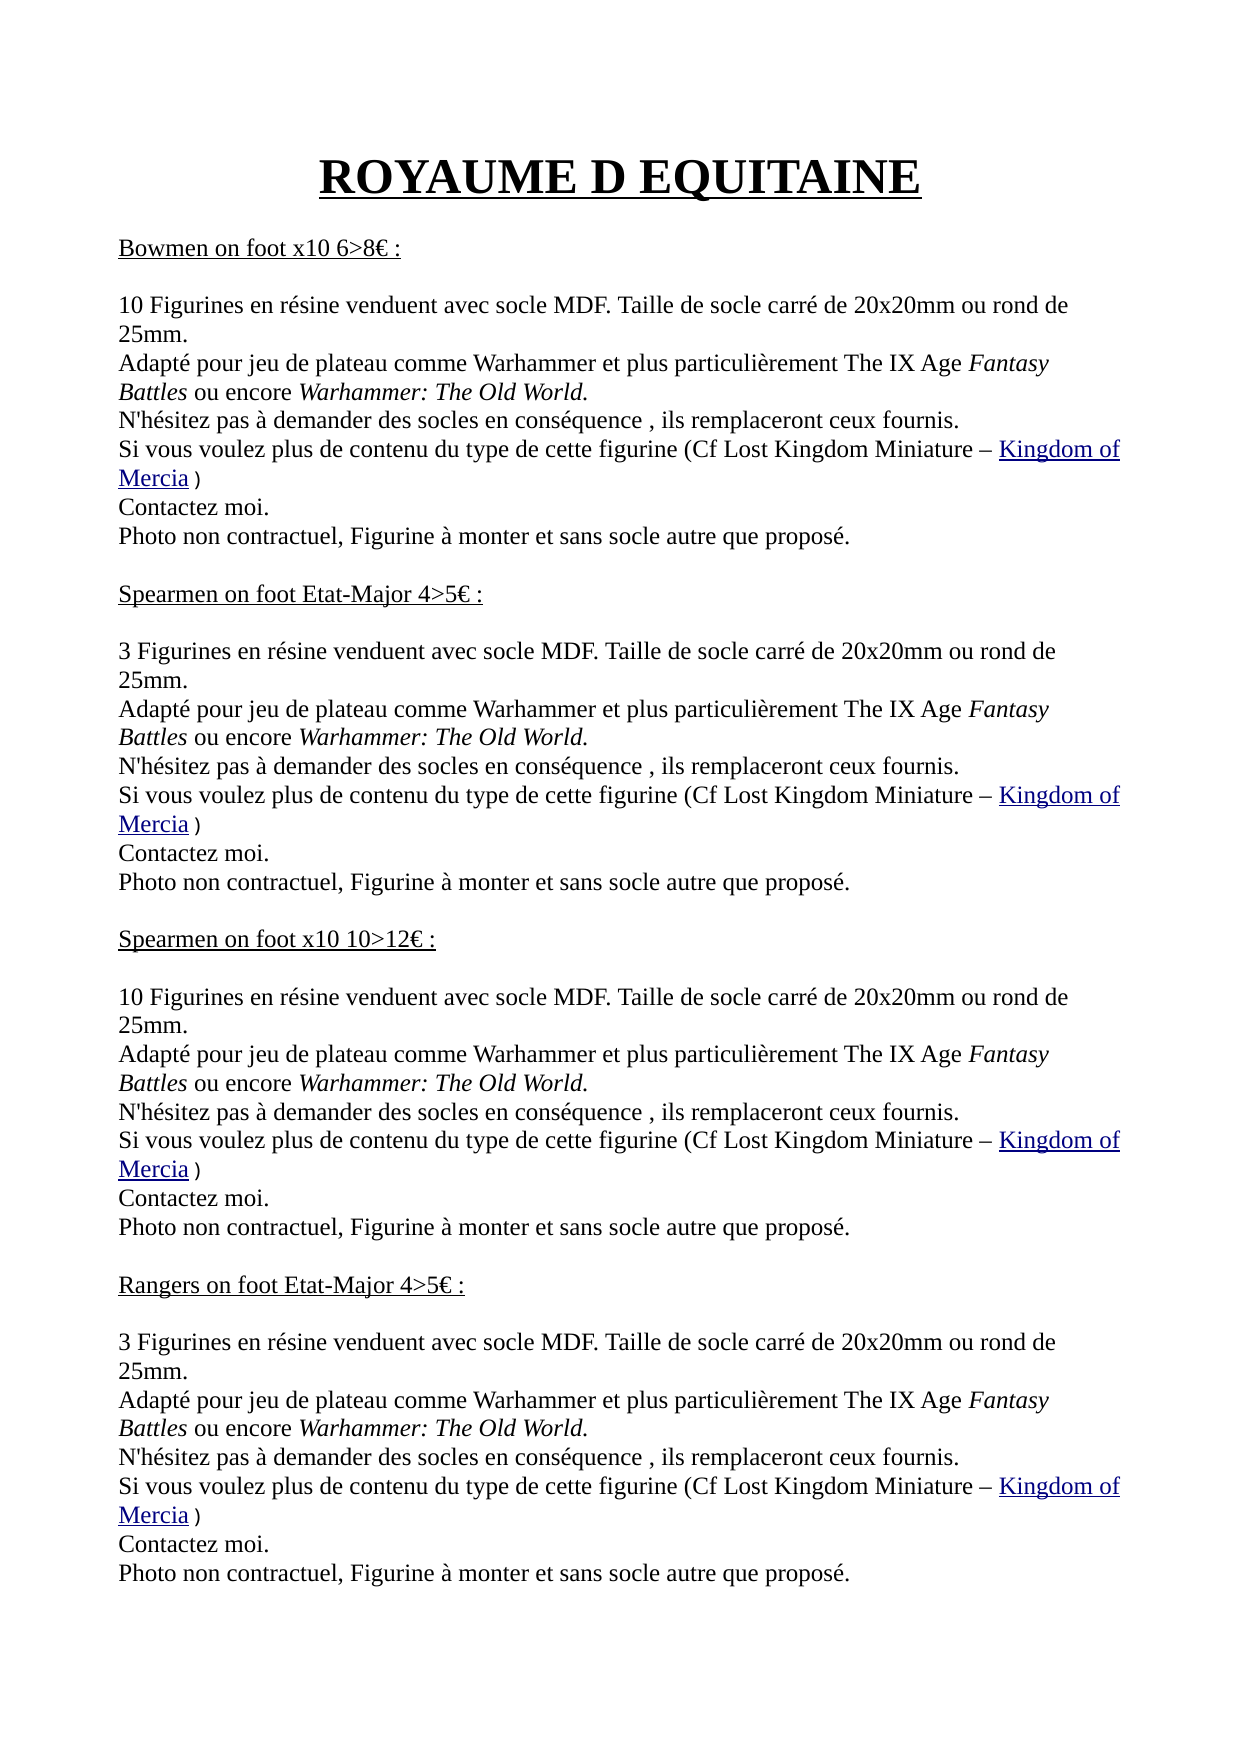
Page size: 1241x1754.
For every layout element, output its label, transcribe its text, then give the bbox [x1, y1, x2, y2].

text 10 Figurines en résine venduent avec socle MDF. Taille de socle carré de 20x20mm ou rond de 25mm. Adapté pour jeu de plateau comme Warhammer et plus particulièrement The IX Age Fantasy Battles ou encore Warhammer: The Old World. [118, 291, 1122, 406]
text N'hésitez pas à demander des socles en conséquence , ils remplaceront ceux fournis. Si vous voulez plus de contenu du type de cette figurine (Cf Lost Kingdom Miniature – Kingdom of Mercia ) [118, 1097, 1122, 1183]
text Spearmen on foot x10 10>12€ : [118, 924, 1122, 953]
text Photo non contractuel, Figurine à monter et sans socle autre que proposé. [118, 1212, 1122, 1241]
text 3 Figurines en résine venduent avec socle MDF. Taille de socle carré de 20x20mm ou rond de 25mm. Adapté pour jeu de plateau comme Warhammer et plus particulièrement The IX Age Fantasy Battles ou encore Warhammer: The Old World. [118, 636, 1122, 751]
text 10 Figurines en résine venduent avec socle MDF. Taille de socle carré de 20x20mm ou rond de 25mm. Adapté pour jeu de plateau comme Warhammer et plus particulièrement The IX Age Fantasy Battles ou encore Warhammer: The Old World. [118, 982, 1122, 1097]
text Contactez moi. [118, 838, 1122, 867]
text ROYAUME D EQUITAINE [118, 147, 1122, 204]
text N'hésitez pas à demander des socles en conséquence , ils remplaceront ceux fournis. Si vous voulez plus de contenu du type de cette figurine (Cf Lost Kingdom Miniature – Kingdom of Mercia ) [118, 751, 1122, 838]
text Rangers on foot Etat-Major 4>5€ : [118, 1270, 1122, 1298]
text N'hésitez pas à demander des socles en conséquence , ils remplaceront ceux fournis. Si vous voulez plus de contenu du type de cette figurine (Cf Lost Kingdom Miniature – Kingdom of Mercia ) [118, 1442, 1122, 1529]
text Photo non contractuel, Figurine à monter et sans socle autre que proposé. [118, 867, 1122, 895]
text Photo non contractuel, Figurine à monter et sans socle autre que proposé. [118, 1558, 1122, 1586]
text N'hésitez pas à demander des socles en conséquence , ils remplaceront ceux fournis. Si vous voulez plus de contenu du type de cette figurine (Cf Lost Kingdom Miniature – Kingdom of Mercia ) [118, 406, 1122, 492]
text Contactez moi. [118, 1183, 1122, 1212]
text Photo non contractuel, Figurine à monter et sans socle autre que proposé. [118, 521, 1122, 550]
text Contactez moi. [118, 492, 1122, 521]
text 3 Figurines en résine venduent avec socle MDF. Taille de socle carré de 20x20mm ou rond de 25mm. Adapté pour jeu de plateau comme Warhammer et plus particulièrement The IX Age Fantasy Battles ou encore Warhammer: The Old World. [118, 1327, 1122, 1442]
text Spearmen on foot Etat-Major 4>5€ : [118, 579, 1122, 607]
text Contactez moi. [118, 1529, 1122, 1558]
text Bowmen on foot x10 6>8€ : [118, 233, 1122, 262]
